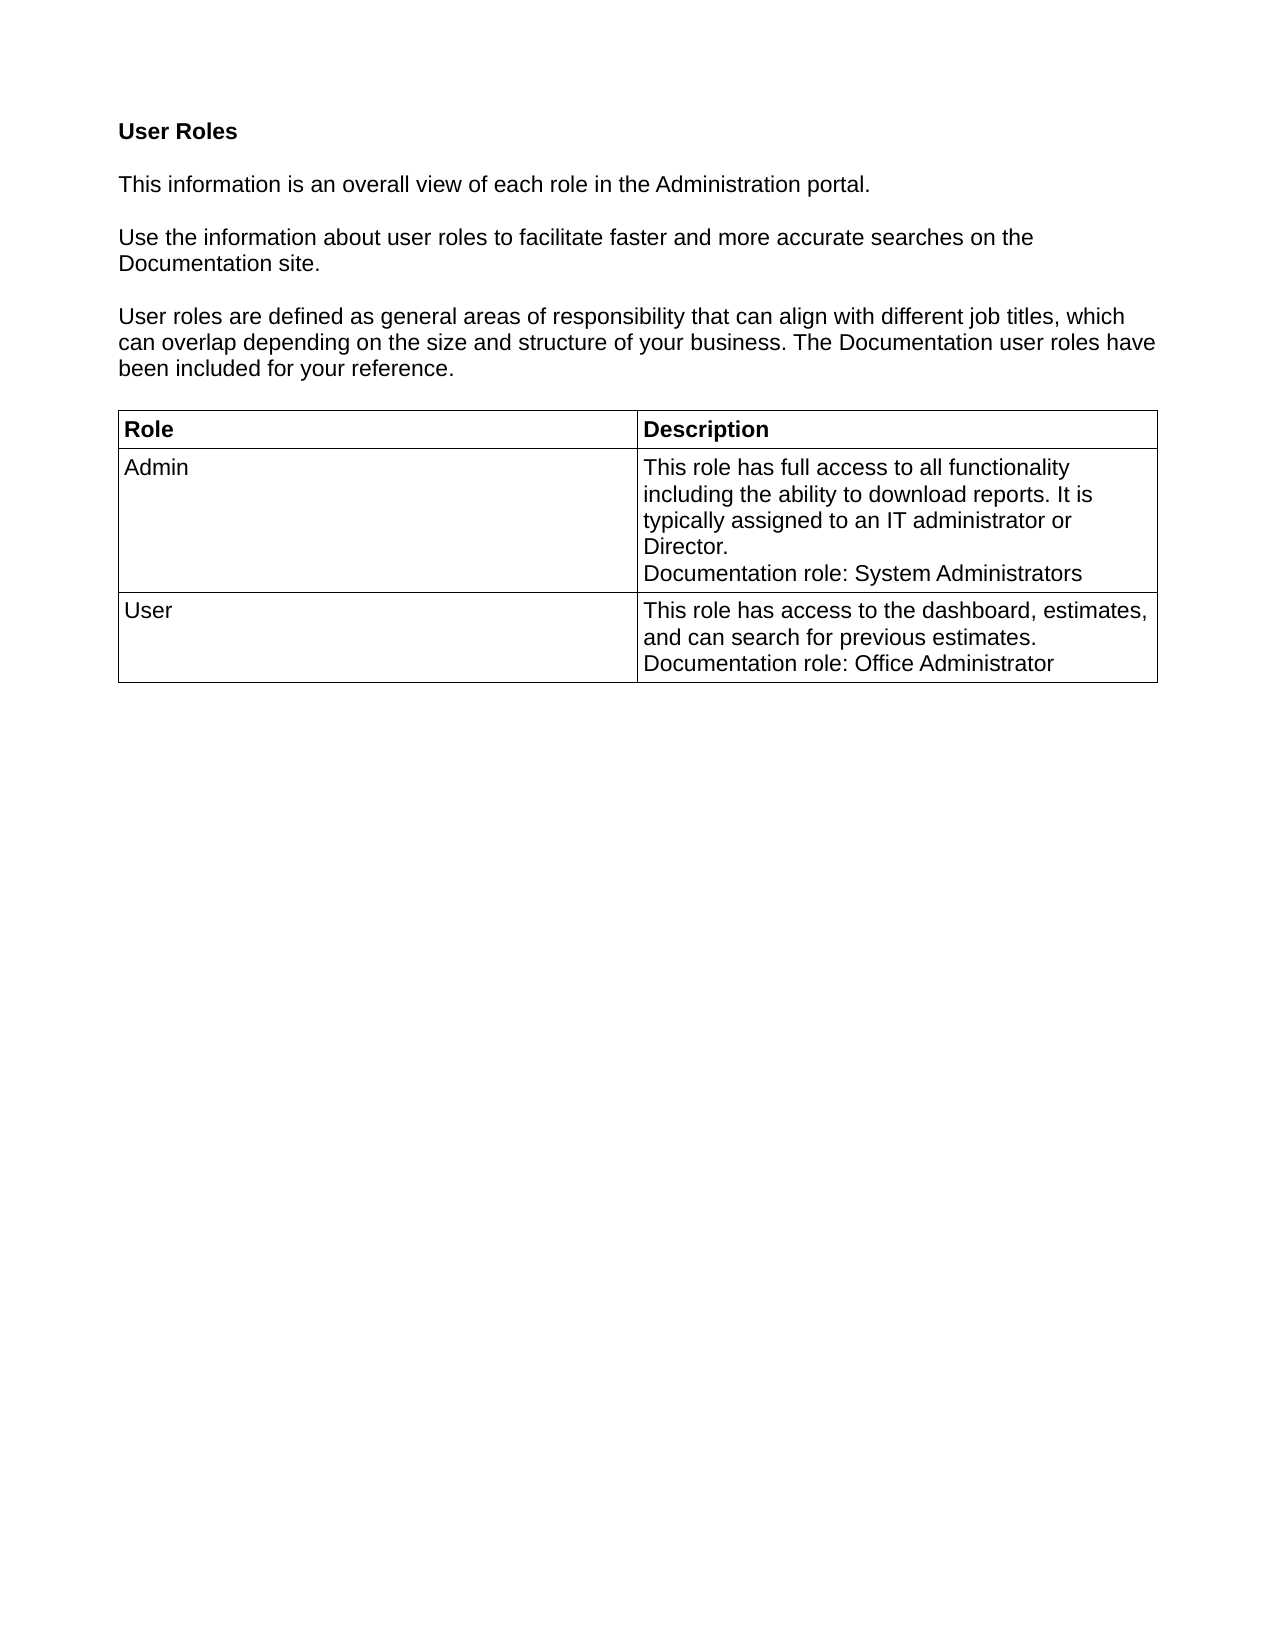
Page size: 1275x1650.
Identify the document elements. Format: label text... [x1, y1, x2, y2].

text User Roles [118, 118, 1157, 144]
table_cell Admin [119, 449, 637, 592]
table_cell User [119, 593, 637, 682]
table_header Role [119, 411, 637, 448]
text This information is an overall view of each role in the Administration portal. [118, 171, 1157, 197]
table_cell This role has full access to all functionality including the ability to download reports. It is typically assigned to an IT administrator or Director. Documentation role: System Administrators [638, 449, 1157, 592]
text User roles are defined as general areas of responsibility that can align with different job titles, which can overlap depending on the size and structure of your business. The Documentation user roles have been included for your reference. [118, 303, 1157, 382]
table_cell This role has access to the dashboard, estimates, and can search for previous estimates. Documentation role: Office Administrator [638, 593, 1157, 682]
table_header Description [638, 411, 1157, 448]
text Use the information about user roles to facilitate faster and more accurate searches on the Documentation site. [118, 223, 1157, 276]
